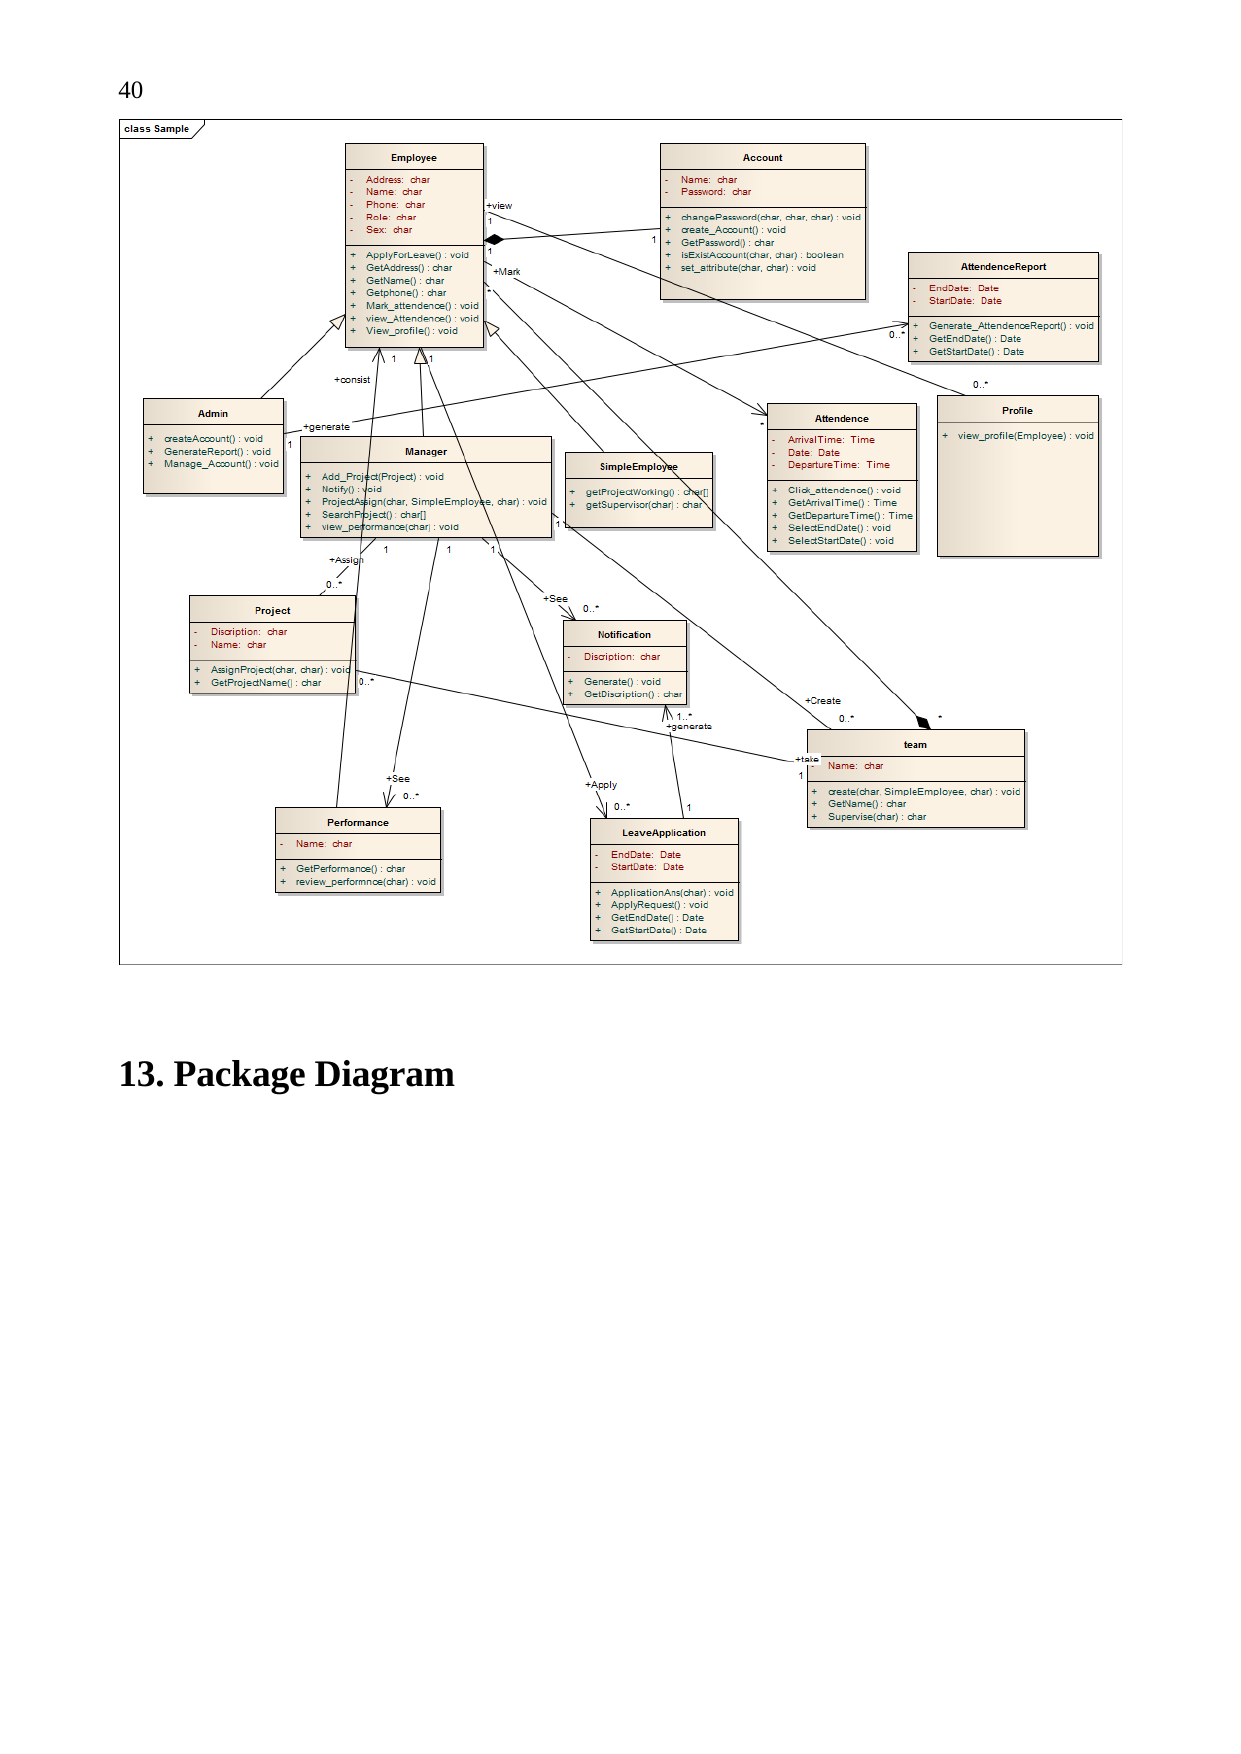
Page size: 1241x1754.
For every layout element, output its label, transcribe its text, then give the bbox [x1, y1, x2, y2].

text 13. Package Diagram [118, 1051, 1122, 1094]
